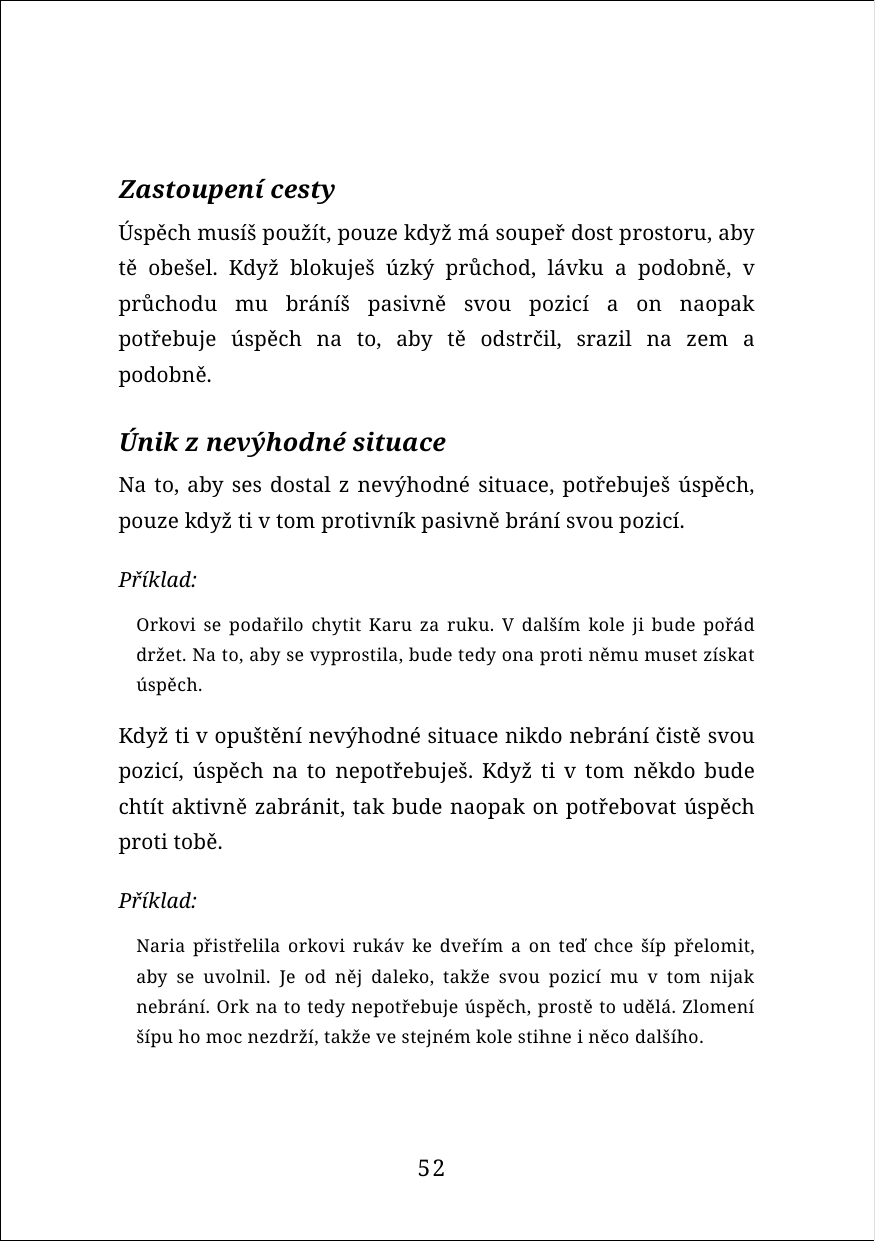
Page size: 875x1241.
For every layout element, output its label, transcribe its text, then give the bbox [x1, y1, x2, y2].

subtitle Zastoupení cesty [118, 172, 756, 206]
text Úspěch musíš použít, pouze když má soupeř dost prostoru, aby tě obešel. Když blokuješ úzký průchod, lávku a podobně, v průchodu mu bráníš pasivně svou pozicí a on naopak potřebuje úspěch na to, aby tě odstrčil, srazil na zem a podobně. [118, 218, 756, 388]
text Příklad: [118, 565, 756, 594]
text Na to, aby ses dostal z nevýhodné situace, potřebuješ úspěch, pouze když ti v tom protivník pasivně brání svou pozicí. [118, 471, 756, 534]
text Když ti v opuštění nevýhodné situace nikdo nebrání čistě svou pozicí, úspěch na to nepotřebuješ. Když ti v tom někdo bude chtít aktivně zabránit, tak bude naopak on potřebovat úspěch proti tobě. [118, 721, 756, 856]
text Orkovi se podařilo chytit Karu za ruku. V dalším kole ji bude pořád držet. Na to, aby se vyprostila, bude tedy ona proti němu muset získat úspěch. [136, 612, 756, 697]
text Naria přistřelila orkovi rukáv ke dveřím a on teď chce šíp přelomit, aby se uvolnil. Je od něj daleko, takže svou pozicí mu v tom nijak nebrání. Ork na to tedy nepotřebuje úspěch, prostě to udělá. Zlomení šípu ho moc nezdrží, takže ve stejném kole stihne i něco dalšího. [136, 934, 756, 1049]
subtitle Únik z nevýhodné situace [118, 425, 756, 459]
text Příklad: [118, 887, 756, 915]
